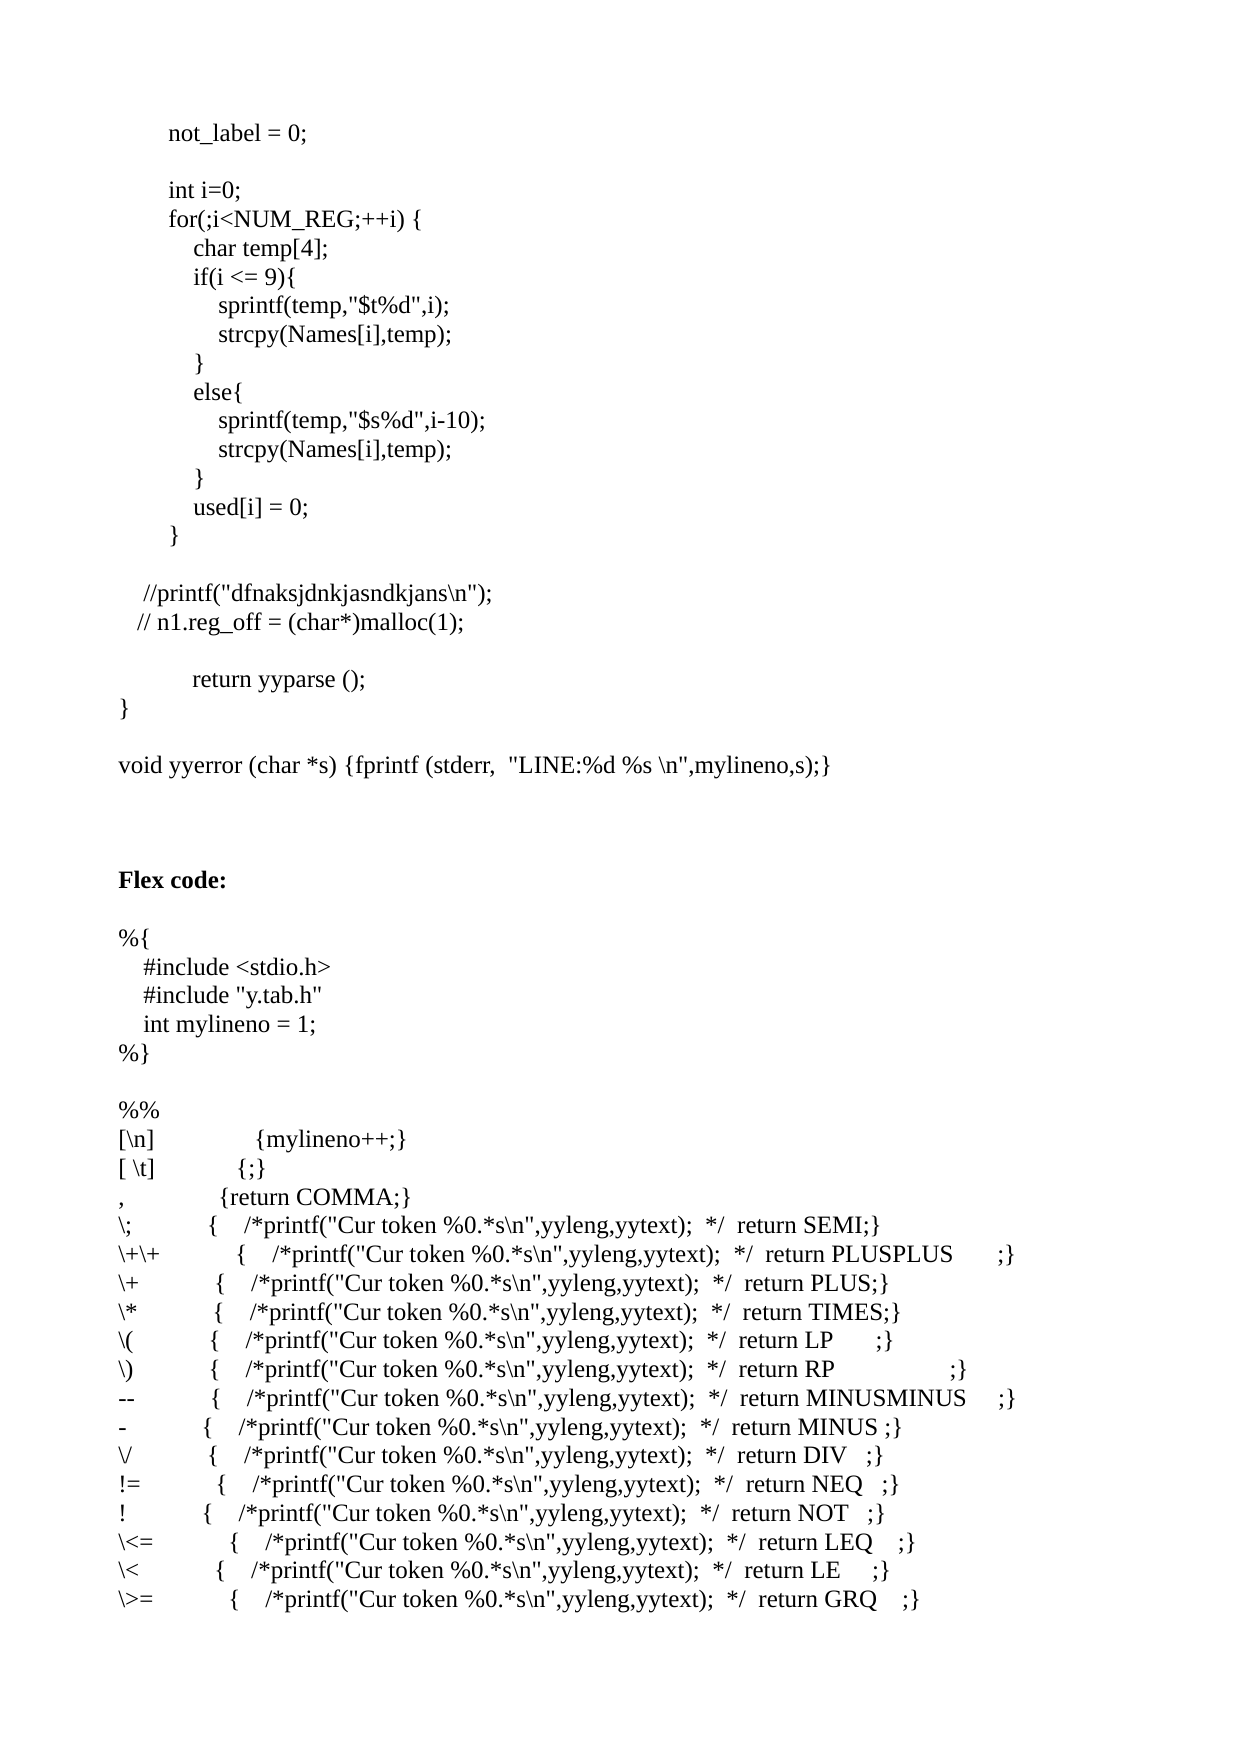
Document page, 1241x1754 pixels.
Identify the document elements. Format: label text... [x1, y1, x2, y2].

text } [118, 521, 1122, 549]
text , {return COMMA;} [118, 1182, 1122, 1211]
text != { /*printf("Cur token %0.*s\n",yyleng,yytext); */ return NEQ ;} [118, 1469, 1122, 1498]
text #include <stdio.h> [118, 952, 1122, 981]
text int mylineno = 1; [118, 1009, 1122, 1038]
text ! { /*printf("Cur token %0.*s\n",yyleng,yytext); */ return NOT ;} [118, 1498, 1122, 1527]
text //printf("dfnaksjdnkjasndkjans\n"); [118, 578, 1122, 607]
text %% [118, 1096, 1122, 1124]
text } [118, 348, 1122, 377]
text \< { /*printf("Cur token %0.*s\n",yyleng,yytext); */ return LE ;} [118, 1556, 1122, 1584]
text return yyparse (); [118, 664, 1122, 693]
text %} [118, 1038, 1122, 1067]
text not_label = 0; [118, 118, 1122, 147]
text for(;i<NUM_REG;++i) { [118, 204, 1122, 233]
text used[i] = 0; [118, 492, 1122, 521]
text int i=0; [118, 176, 1122, 204]
text } [118, 463, 1122, 492]
text char temp[4]; [118, 233, 1122, 262]
text [\n] {mylineno++;} [118, 1124, 1122, 1153]
text \; { /*printf("Cur token %0.*s\n",yyleng,yytext); */ return SEMI;} [118, 1211, 1122, 1239]
text // n1.reg_off = (char*)malloc(1); [118, 607, 1122, 636]
text \( { /*printf("Cur token %0.*s\n",yyleng,yytext); */ return LP ;} [118, 1326, 1122, 1354]
text sprintf(temp,"$s%d",i-10); [118, 406, 1122, 434]
text Flex code: [118, 866, 1122, 894]
text \/ { /*printf("Cur token %0.*s\n",yyleng,yytext); */ return DIV ;} [118, 1441, 1122, 1469]
text \<= { /*printf("Cur token %0.*s\n",yyleng,yytext); */ return LEQ ;} [118, 1527, 1122, 1556]
text strcpy(Names[i],temp); [118, 434, 1122, 463]
text } [118, 693, 1122, 722]
text void yyerror (char *s) {fprintf (stderr, "LINE:%d %s \n",mylineno,s);} [118, 751, 1122, 779]
text \) { /*printf("Cur token %0.*s\n",yyleng,yytext); */ return RP ;} [118, 1354, 1122, 1383]
text else{ [118, 377, 1122, 406]
text \+ { /*printf("Cur token %0.*s\n",yyleng,yytext); */ return PLUS;} [118, 1268, 1122, 1297]
text sprintf(temp,"$t%d",i); [118, 291, 1122, 319]
text if(i <= 9){ [118, 262, 1122, 291]
text -- { /*printf("Cur token %0.*s\n",yyleng,yytext); */ return MINUSMINUS ;} [118, 1383, 1122, 1412]
text [ \t] {;} [118, 1153, 1122, 1182]
text #include "y.tab.h" [118, 981, 1122, 1009]
text \>= { /*printf("Cur token %0.*s\n",yyleng,yytext); */ return GRQ ;} [118, 1584, 1122, 1613]
text %{ [118, 923, 1122, 952]
text - { /*printf("Cur token %0.*s\n",yyleng,yytext); */ return MINUS ;} [118, 1412, 1122, 1441]
text strcpy(Names[i],temp); [118, 319, 1122, 348]
text \+\+ { /*printf("Cur token %0.*s\n",yyleng,yytext); */ return PLUSPLUS ;} [118, 1239, 1122, 1268]
text \* { /*printf("Cur token %0.*s\n",yyleng,yytext); */ return TIMES;} [118, 1297, 1122, 1326]
